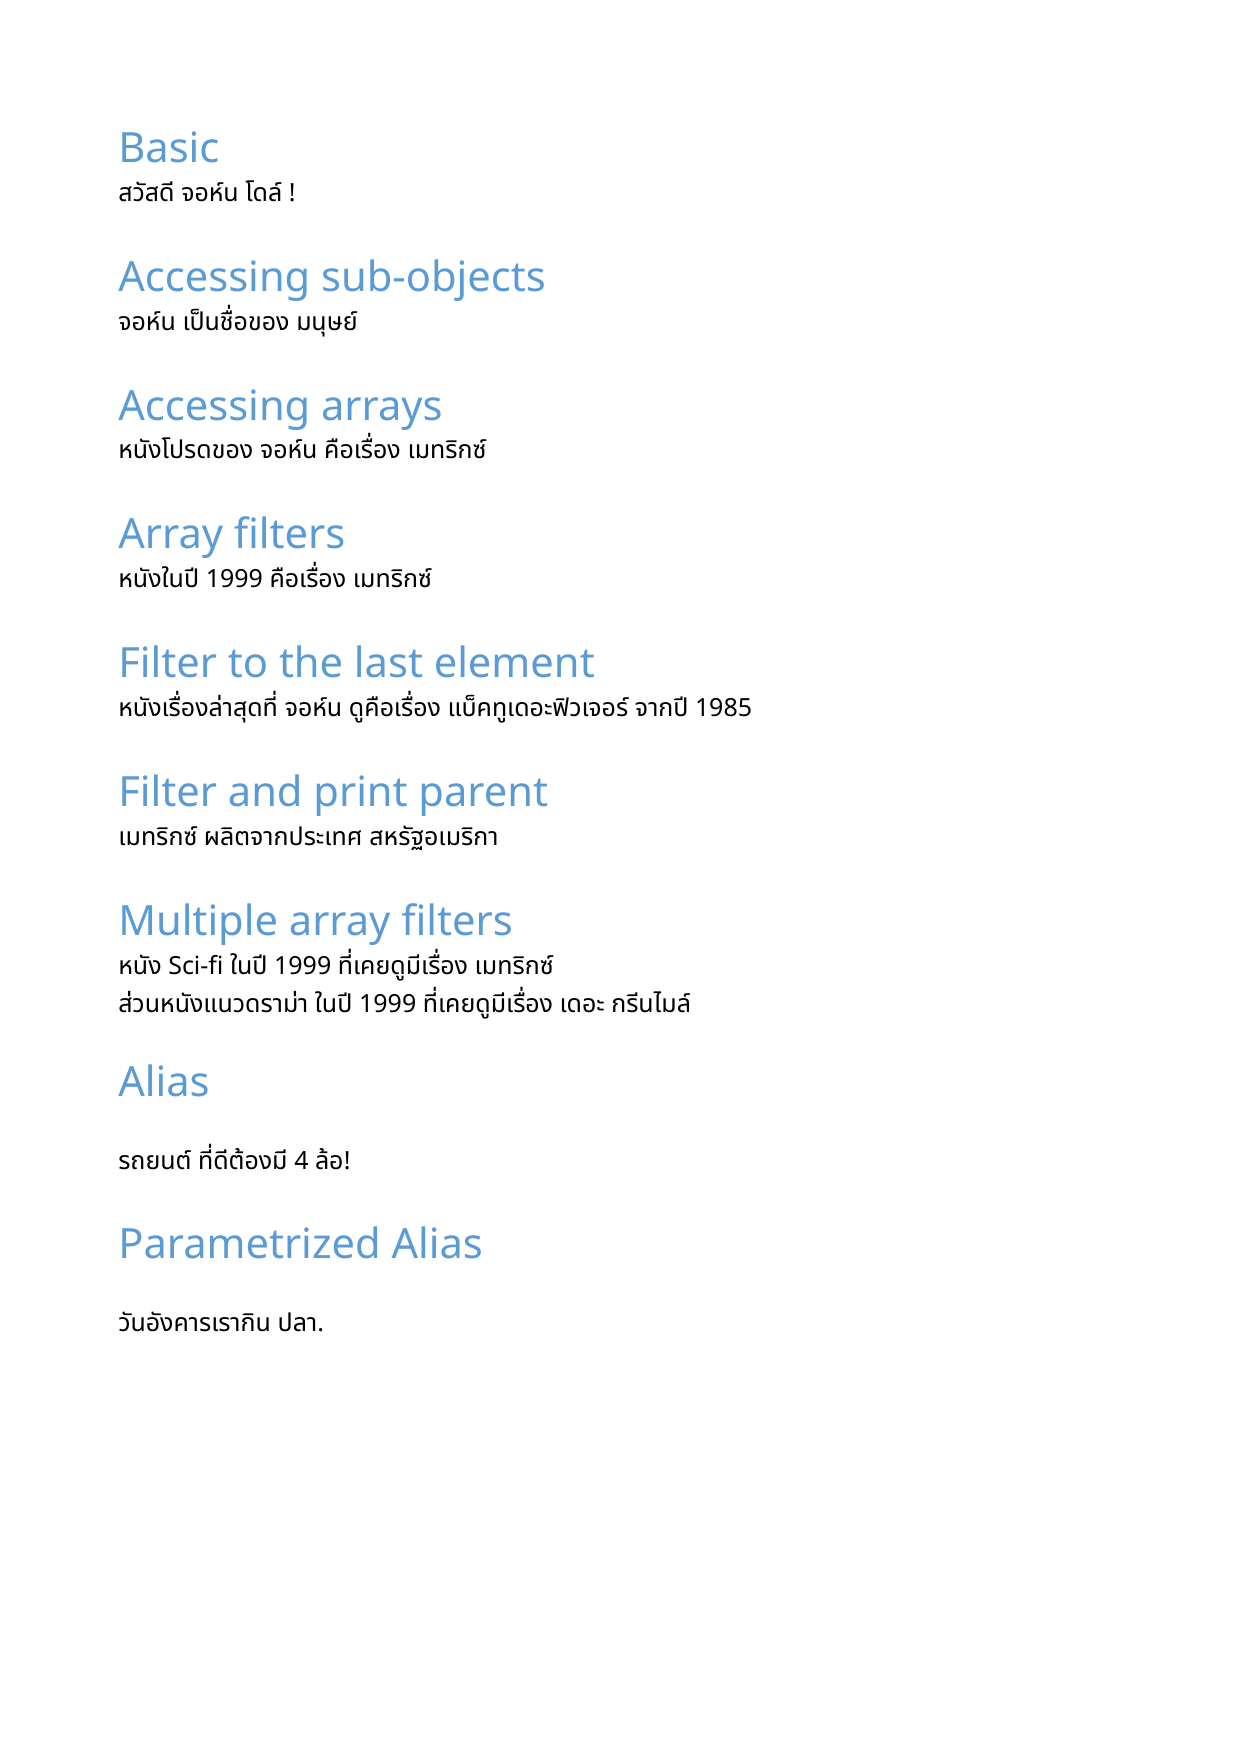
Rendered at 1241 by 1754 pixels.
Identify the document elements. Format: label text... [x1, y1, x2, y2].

subtitle Accessing sub-objects [118, 247, 1122, 304]
text รถยนต์ ที่ดีต้องมี 4 ล้อ! [118, 1143, 1122, 1180]
subtitle Basic [118, 118, 1122, 175]
text สวัสดี จอห์น โดล์ ! [118, 175, 1122, 213]
text จอห์น เป็นชื่อของ มนุษย์ [118, 304, 1122, 342]
subtitle Filter and print parent [118, 762, 1122, 819]
subtitle Alias [118, 1052, 1122, 1109]
text หนังในปี 1999 คือเรื่อง เมทริกซ์ [118, 561, 1122, 599]
subtitle Multiple array filters [118, 891, 1122, 947]
text ส่วนหนังแนวดราม่า ในปี 1999 ที่เคยดูมีเรื่อง เดอะ กรีนไมล์ [118, 985, 1122, 1023]
subtitle Accessing arrays [118, 376, 1122, 432]
text เมทริกซ์ ผลิตจากประเทศ สหรัฐอเมริกา [118, 819, 1122, 857]
text วันอังคารเรากิน ปลา. [118, 1305, 1122, 1343]
subtitle Filter to the last element [118, 633, 1122, 690]
text หนังเรื่องล่าสุดที่ จอห์น ดูคือเรื่อง แบ็คทูเดอะฟิวเจอร์ จากปี 1985 [118, 690, 1122, 728]
text หนัง Sci-fi ในปี 1999 ที่เคยดูมีเรื่อง เมทริกซ์ [118, 947, 1122, 985]
subtitle Parametrized Alias [118, 1214, 1122, 1271]
text หนังโปรดของ จอห์น คือเรื่อง เมทริกซ์ [118, 432, 1122, 470]
subtitle Array filters [118, 504, 1122, 561]
